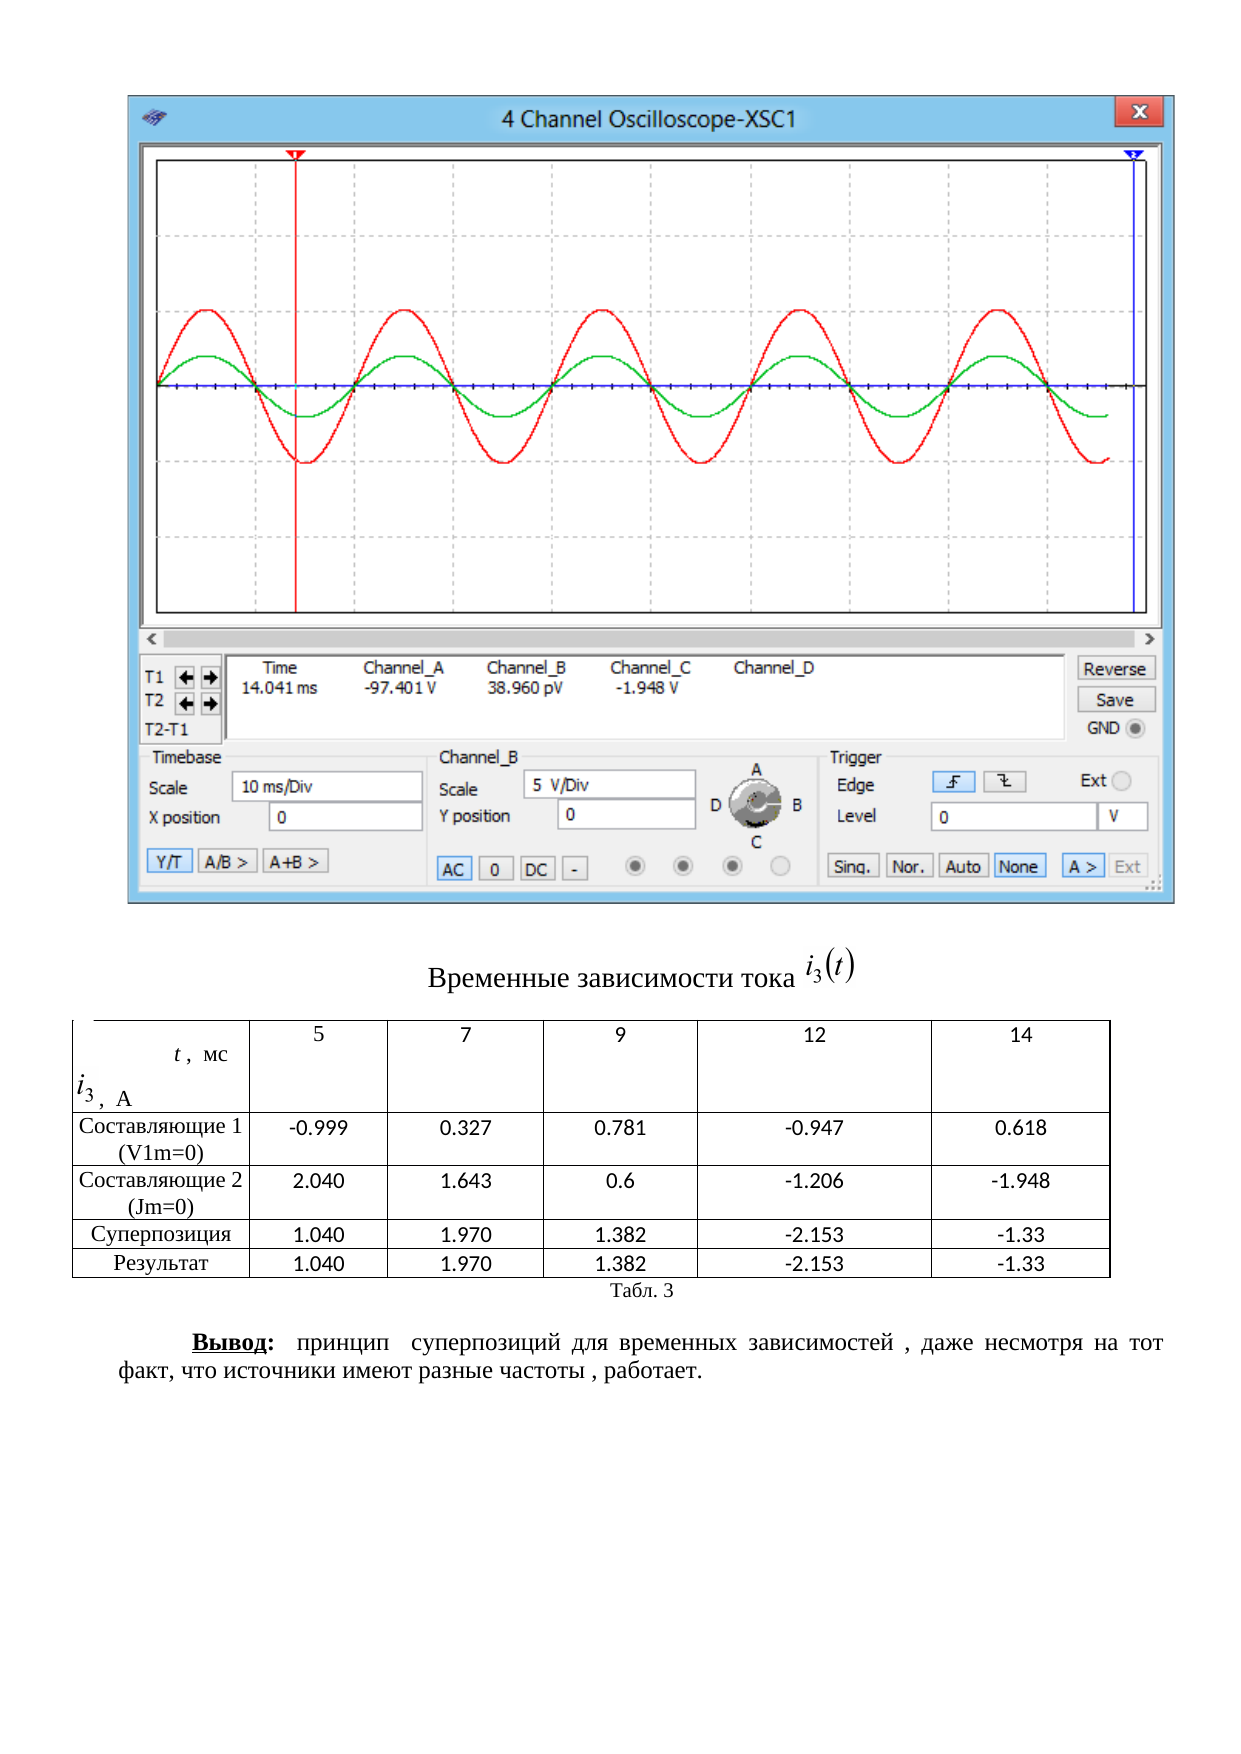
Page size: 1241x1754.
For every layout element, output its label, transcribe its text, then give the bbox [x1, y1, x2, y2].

table_cell -1.33 [932, 1220, 1109, 1248]
table_header 5 [250, 1021, 387, 1112]
picture [127, 95, 1175, 904]
table_cell 1.382 [544, 1249, 697, 1277]
table_header 7 [388, 1021, 543, 1112]
text Временные зависимости тока [118, 75, 1165, 994]
table_cell -1.948 [932, 1166, 1109, 1219]
picture [802, 946, 856, 988]
table_cell 1.382 [544, 1220, 697, 1248]
table_cell 0.327 [388, 1113, 543, 1165]
table_cell 1.040 [250, 1220, 387, 1248]
table_header 14 [932, 1021, 1109, 1112]
table_cell 0.618 [932, 1113, 1109, 1165]
table_header t , мc , А [73, 1021, 249, 1112]
table_cell -1.206 [698, 1166, 931, 1219]
table_cell 1.970 [388, 1220, 543, 1248]
table_cell -2.153 [698, 1220, 931, 1248]
table_cell 2.040 [250, 1166, 387, 1219]
table_cell Составляющие 1 (V1m=0) [73, 1113, 249, 1165]
table_cell Суперпозиция [73, 1220, 249, 1248]
table_cell 1.643 [388, 1166, 543, 1219]
table_cell 1.970 [388, 1249, 543, 1277]
table_cell 0.6 [544, 1166, 697, 1219]
picture [73, 1020, 94, 1061]
text Табл. 3 [118, 1278, 1165, 1302]
table_cell -0.999 [250, 1113, 387, 1165]
table_cell Составляющие 2 (Jm=0) [73, 1166, 249, 1219]
table_cell Результат [73, 1249, 249, 1277]
table_header 9 [544, 1021, 697, 1112]
text Вывод: принцип суперпозиций для временных зависимостей , даже несмотря на тот факт, что источники имеют разные частоты , работает. [118, 1327, 1165, 1384]
table_cell 1.040 [250, 1249, 387, 1277]
table_header 12 [698, 1021, 931, 1112]
table_cell -2.153 [698, 1249, 931, 1277]
table_cell -0.947 [698, 1113, 931, 1165]
table_cell 0.781 [544, 1113, 697, 1165]
picture [73, 1066, 99, 1107]
table_cell -1.33 [932, 1249, 1109, 1277]
